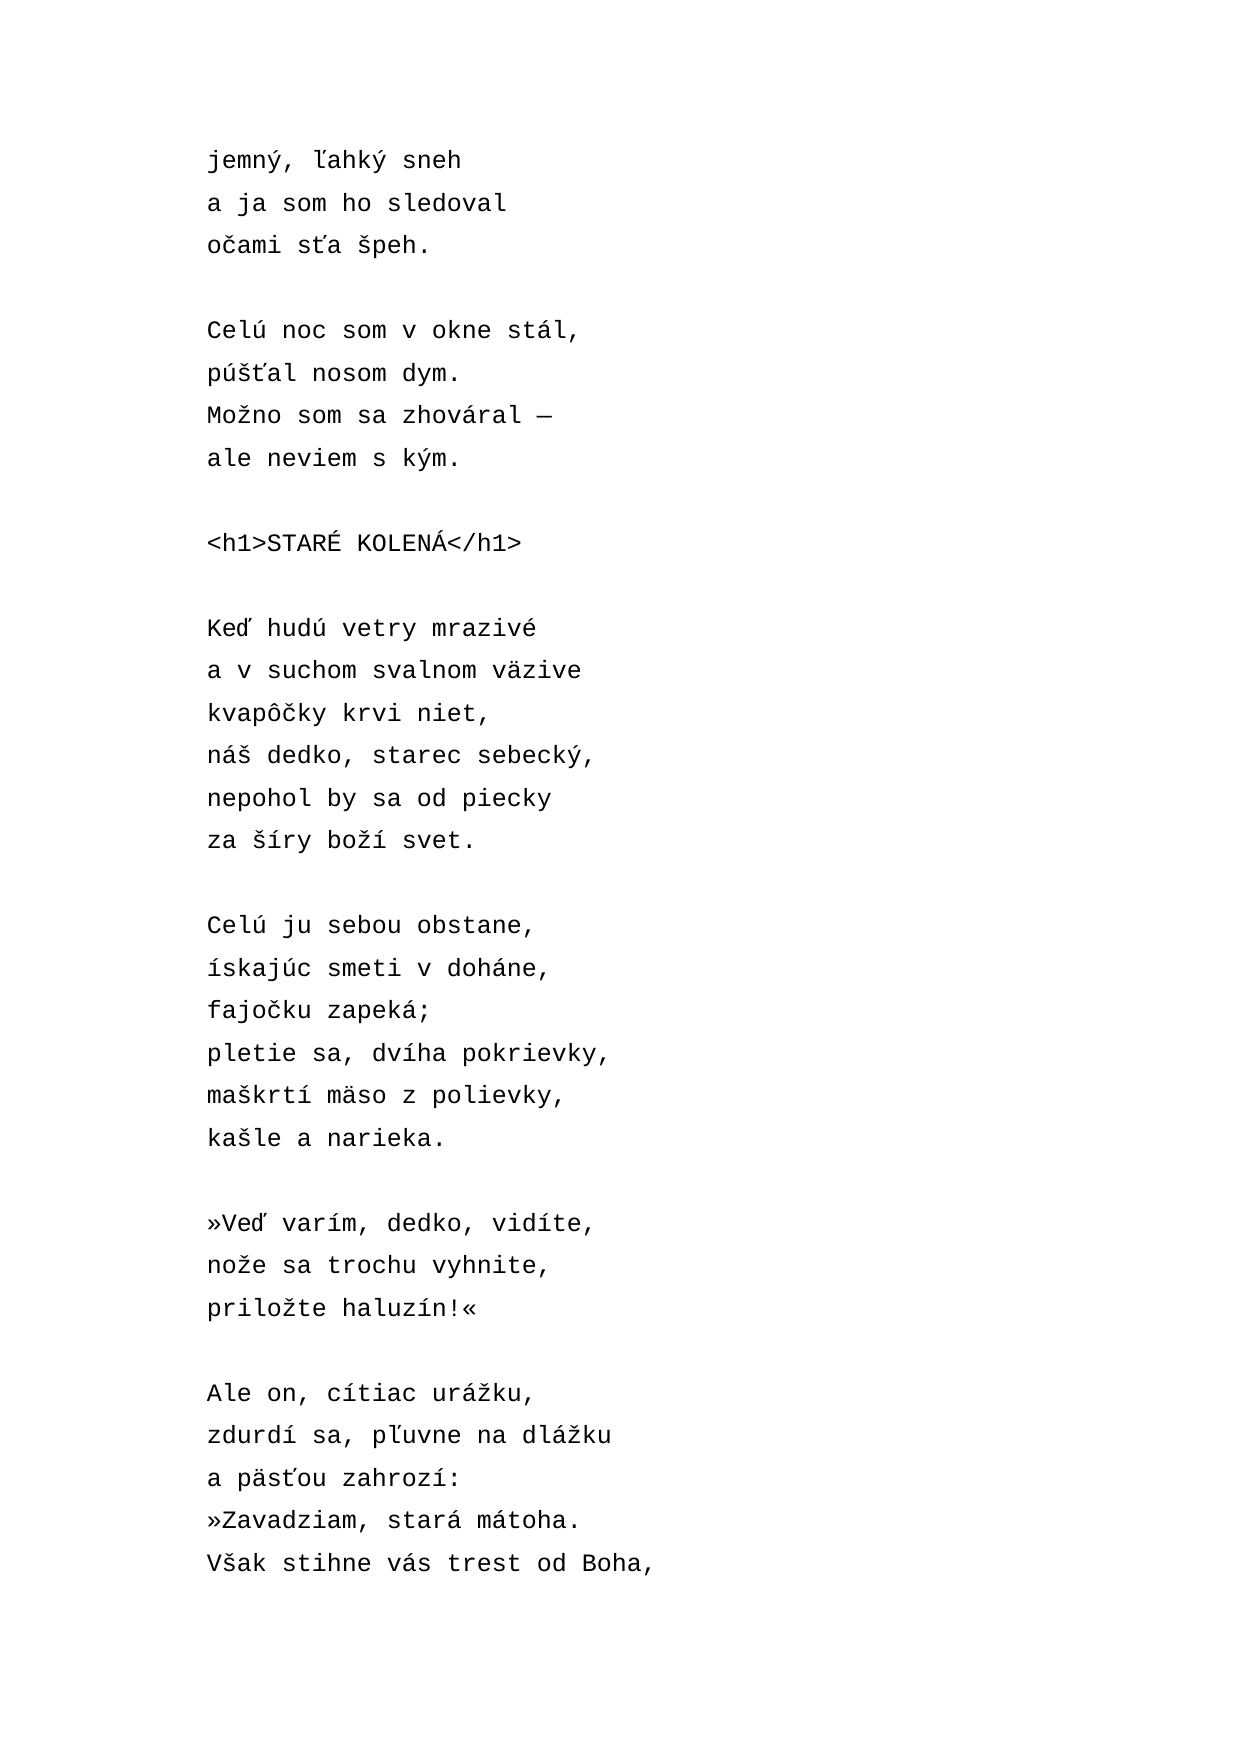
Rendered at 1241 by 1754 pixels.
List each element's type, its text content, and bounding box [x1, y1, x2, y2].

text nepohol by sa od piecky [148, 785, 1093, 813]
text Celú noc som v okne stál, [148, 318, 1093, 346]
text priložte haluzín!« [148, 1295, 1093, 1323]
text jemný, ľahký sneh [148, 148, 1093, 176]
text »Veď varím, dedko, vidíte, [148, 1210, 1093, 1238]
text kašle a narieka. [148, 1125, 1093, 1153]
text ale neviem s kým. [148, 445, 1093, 473]
text a ja som ho sledoval [148, 190, 1093, 218]
text a v suchom svalnom väzive [148, 658, 1093, 686]
text Keď hudú vetry mrazivé [148, 615, 1093, 643]
text Však stihne vás trest od Boha, [148, 1550, 1093, 1578]
text nože sa trochu vyhnite, [148, 1253, 1093, 1281]
text <h1>STARÉ KOLENÁ</h1> [148, 530, 1093, 558]
text ískajúc smeti v doháne, [148, 955, 1093, 983]
text fajočku zapeká; [148, 998, 1093, 1026]
text za šíry boží svet. [148, 828, 1093, 856]
text Možno som sa zhováral — [148, 403, 1093, 431]
text pletie sa, dvíha pokrievky, [148, 1040, 1093, 1068]
text náš dedko, starec sebecký, [148, 743, 1093, 771]
text očami sťa špeh. [148, 233, 1093, 261]
text Celú ju sebou obstane, [148, 913, 1093, 941]
text púšťal nosom dym. [148, 360, 1093, 388]
text a päsťou zahrozí: [148, 1465, 1093, 1493]
text »Zavadziam, stará mátoha. [148, 1508, 1093, 1536]
text Ale on, cítiac urážku, [148, 1380, 1093, 1408]
text maškrtí mäso z polievky, [148, 1083, 1093, 1111]
text kvapôčky krvi niet, [148, 700, 1093, 728]
text zdurdí sa, pľuvne na dlážku [148, 1423, 1093, 1451]
